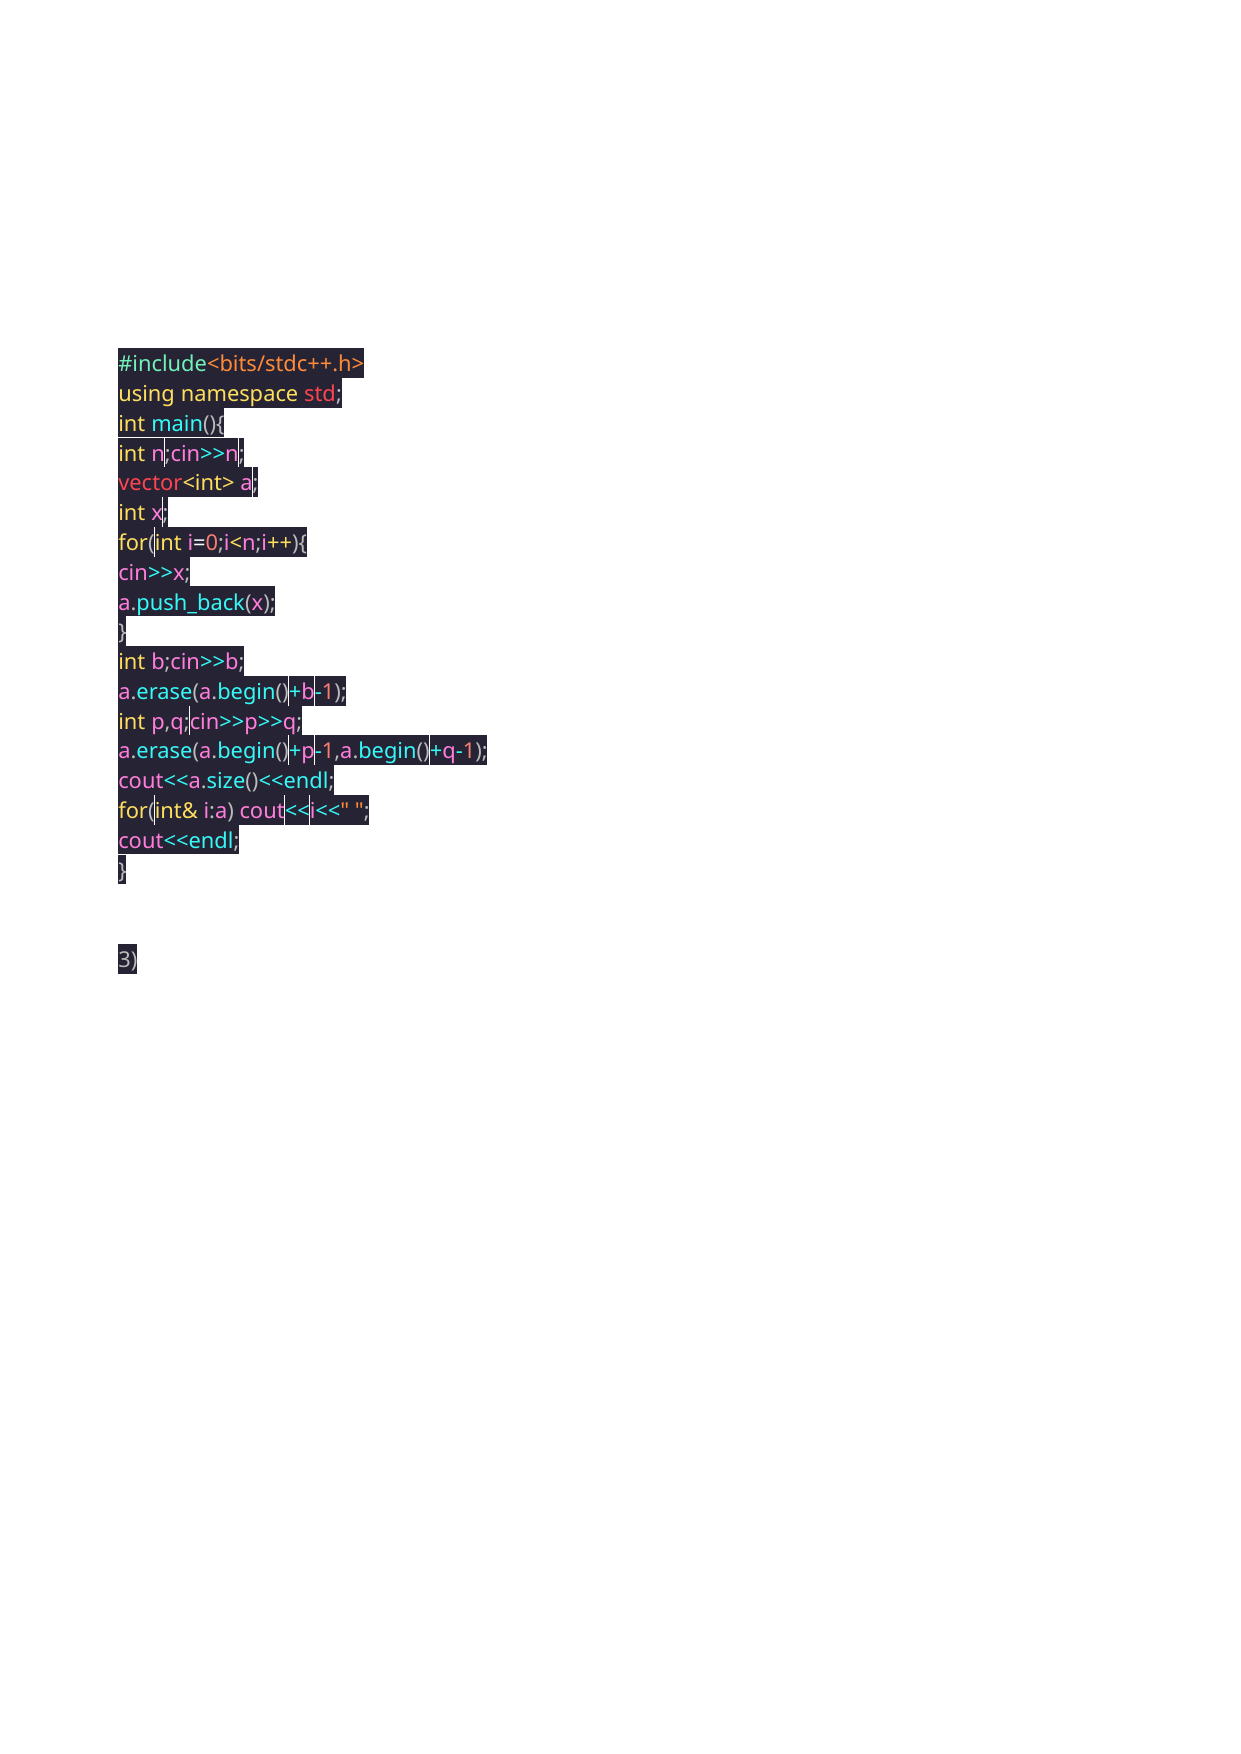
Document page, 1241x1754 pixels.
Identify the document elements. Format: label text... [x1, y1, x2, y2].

text a.erase(a.begin()+b-1); [118, 676, 1122, 706]
text int x; [118, 497, 1122, 527]
text cin>>x; [118, 557, 1122, 586]
text a.erase(a.begin()+p-1,a.begin()+q-1); [118, 735, 1122, 765]
text int n;cin>>n; [118, 437, 1122, 467]
text } [118, 854, 1122, 884]
text cout<<endl; [118, 825, 1122, 854]
text int main(){ [118, 408, 1122, 437]
text for(int& i:a) cout<<i<<" "; [118, 795, 1122, 825]
text for(int i=0;i<n;i++){ [118, 527, 1122, 557]
text using namespace std; [118, 378, 1122, 408]
text a.push_back(x); [118, 586, 1122, 616]
text 3) [118, 944, 1122, 974]
text } [118, 616, 1122, 646]
text int b;cin>>b; [118, 646, 1122, 676]
text cout<<a.size()<<endl; [118, 765, 1122, 795]
text vector<int> a; [118, 467, 1122, 497]
text #include<bits/stdc++.h> [118, 348, 1122, 378]
text int p,q;cin>>p>>q; [118, 706, 1122, 735]
